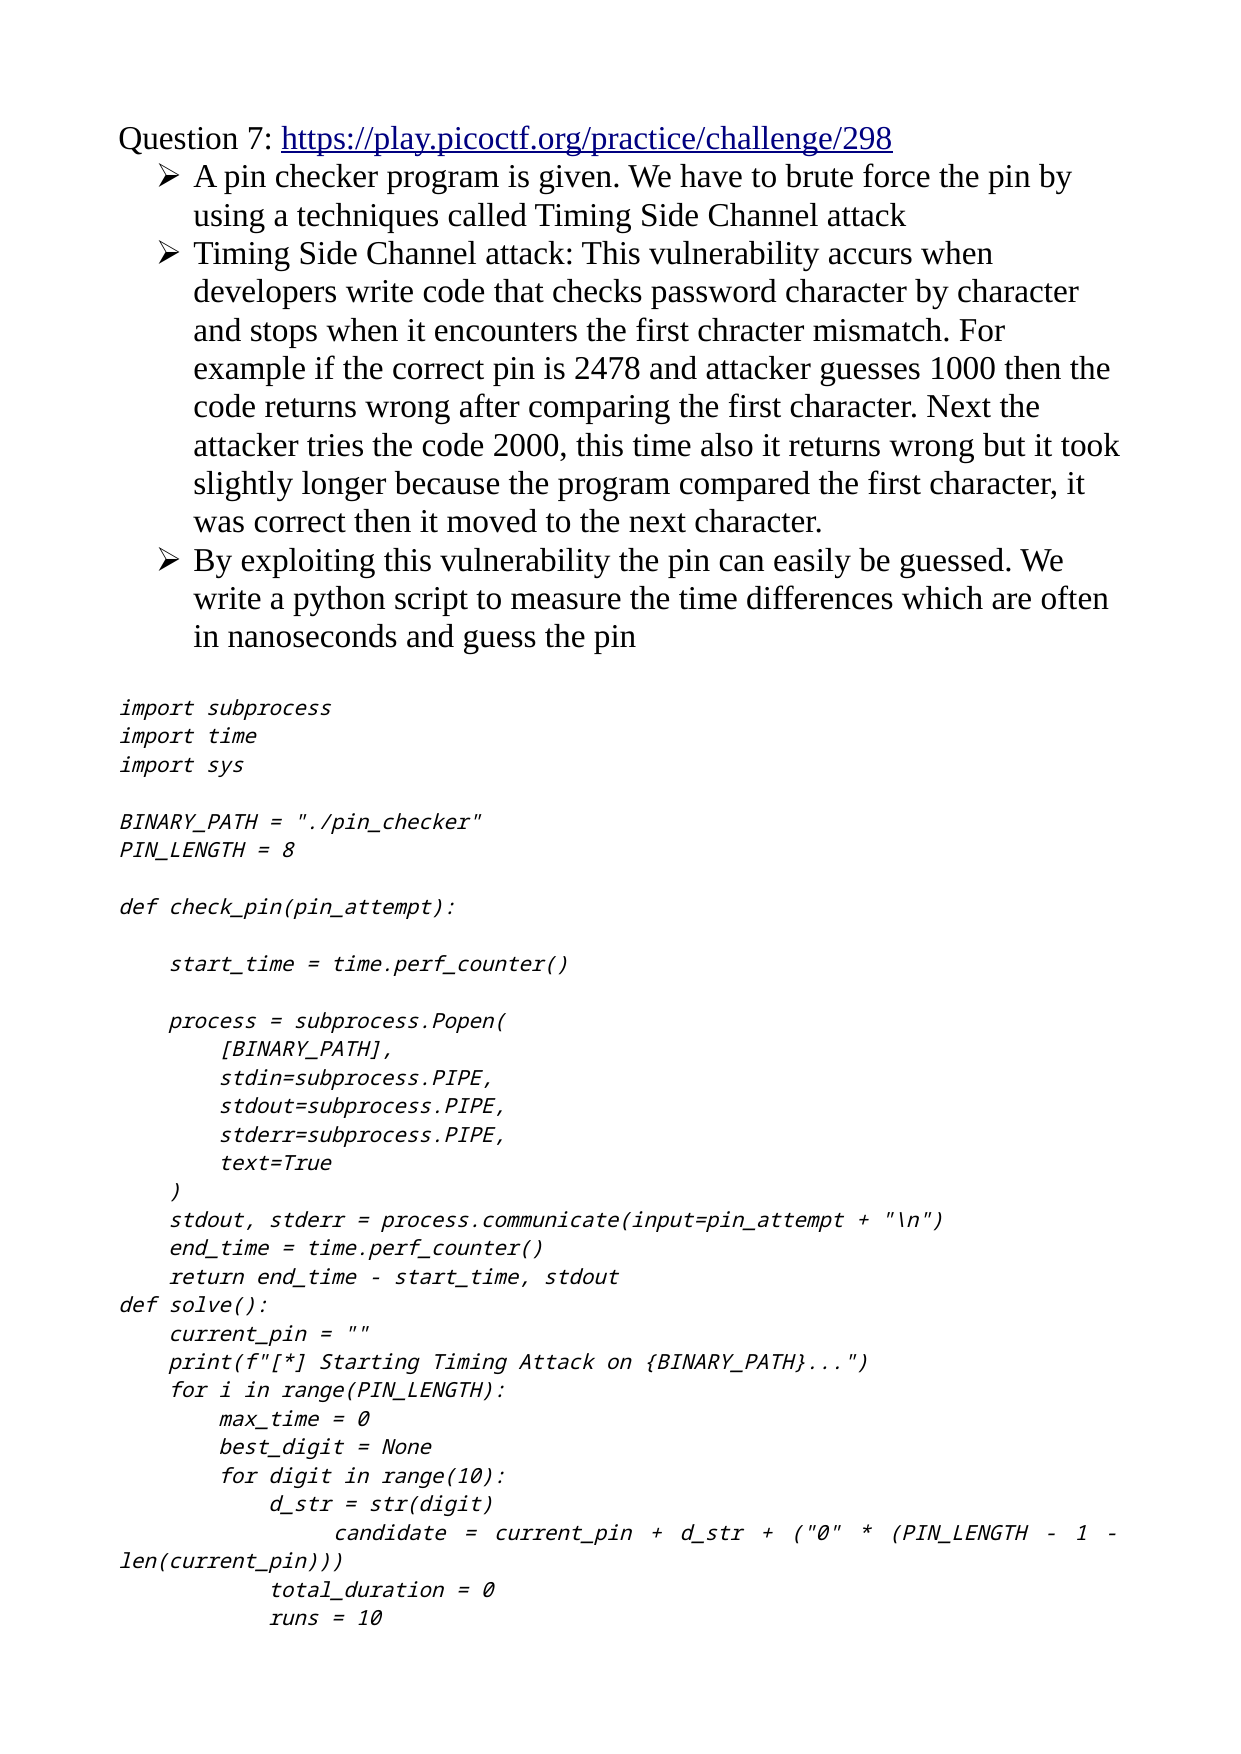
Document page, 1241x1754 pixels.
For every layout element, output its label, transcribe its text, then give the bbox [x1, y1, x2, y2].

list By exploiting this vulnerability the pin can easily be guessed. We write a python script to measure the time differences which are often in nanoseconds and guess the pin [156, 540, 1122, 655]
text for i in range(PIN_LENGTH): [118, 1376, 1122, 1404]
text PIN_LENGTH = 8 [118, 835, 1122, 864]
text for digit in range(10): [118, 1461, 1122, 1489]
text end_time = time.perf_counter() [118, 1233, 1122, 1262]
text text=True [118, 1148, 1122, 1177]
text import subprocess [118, 693, 1122, 722]
text import time [118, 722, 1122, 750]
text [BINARY_PATH], [118, 1034, 1122, 1063]
list Timing Side Channel attack: This vulnerability accurs when developers write code that checks password character by character and stops when it encounters the first chracter mismatch. For example if the correct pin is 2478 and attacker guesses 1000 then the code returns wrong after comparing the first character. Next the attacker tries the code 2000, this time also it returns wrong but it took slightly longer because the program compared the first character, it was correct then it moved to the next character. [156, 233, 1122, 540]
text stdout=subprocess.PIPE, [118, 1091, 1122, 1120]
list A pin checker program is given. We have to brute force the pin by using a techniques called Timing Side Channel attack [156, 156, 1122, 233]
text import sys [118, 750, 1122, 778]
text Question 7: https://play.picoctf.org/practice/challenge/298 [118, 118, 1122, 156]
text runs = 10 [118, 1603, 1122, 1632]
text current_pin = "" [118, 1319, 1122, 1347]
text stderr=subprocess.PIPE, [118, 1120, 1122, 1148]
text return end_time - start_time, stdout [118, 1262, 1122, 1290]
text total_duration = 0 [118, 1575, 1122, 1603]
text process = subprocess.Popen( [118, 1006, 1122, 1034]
text stdin=subprocess.PIPE, [118, 1063, 1122, 1091]
text best_digit = None [118, 1432, 1122, 1461]
text stdout, stderr = process.communicate(input=pin_attempt + "\n") [118, 1205, 1122, 1233]
text BINARY_PATH = "./pin_checker" [118, 807, 1122, 835]
text def solve(): [118, 1290, 1122, 1319]
text def check_pin(pin_attempt): [118, 892, 1122, 921]
text print(f"[*] Starting Timing Attack on {BINARY_PATH}...") [118, 1347, 1122, 1376]
text d_str = str(digit) [118, 1489, 1122, 1518]
text max_time = 0 [118, 1404, 1122, 1432]
text start_time = time.perf_counter() [118, 949, 1122, 977]
text candidate = current_pin + d_str + ("0" * (PIN_LENGTH - 1 - len(current_pin))) [118, 1518, 1122, 1575]
text ) [118, 1177, 1122, 1205]
